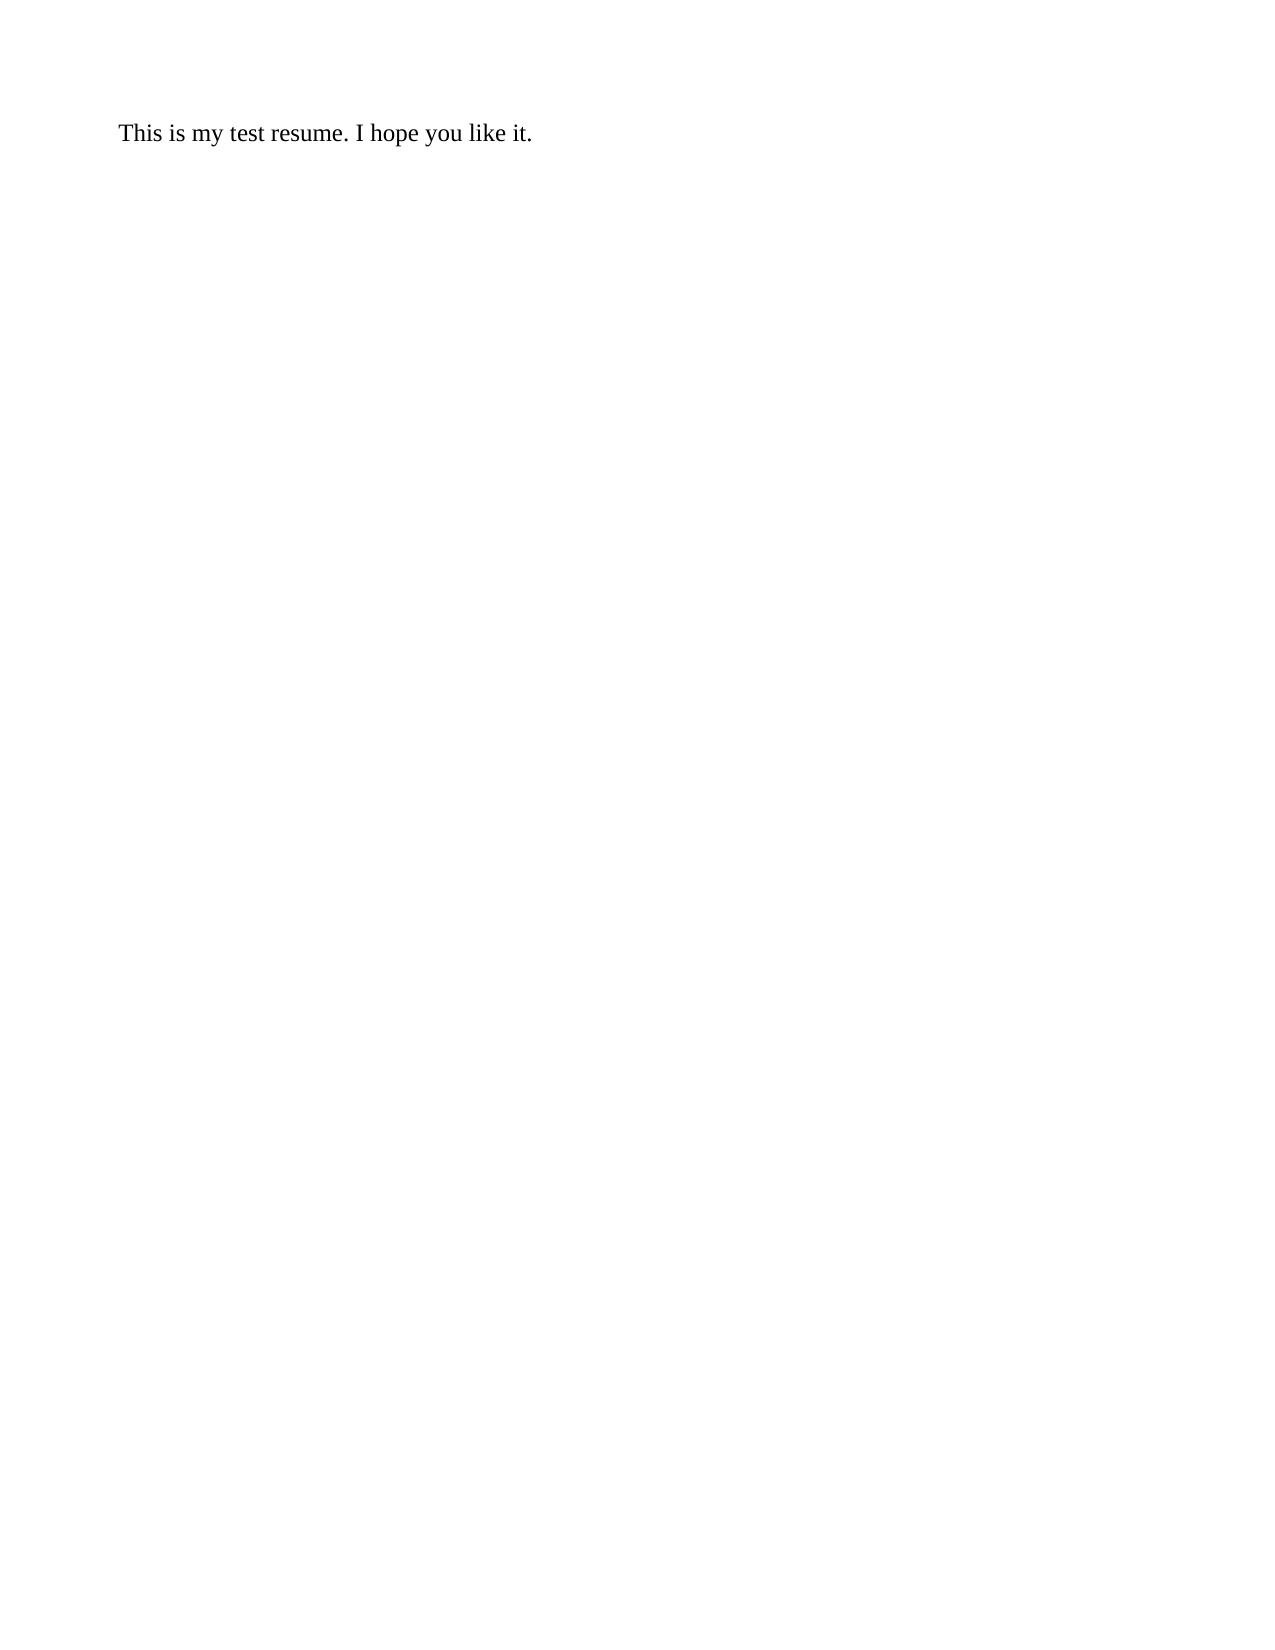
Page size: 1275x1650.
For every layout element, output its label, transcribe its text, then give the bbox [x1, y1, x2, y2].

text This is my test resume. I hope you like it. [118, 118, 1157, 147]
